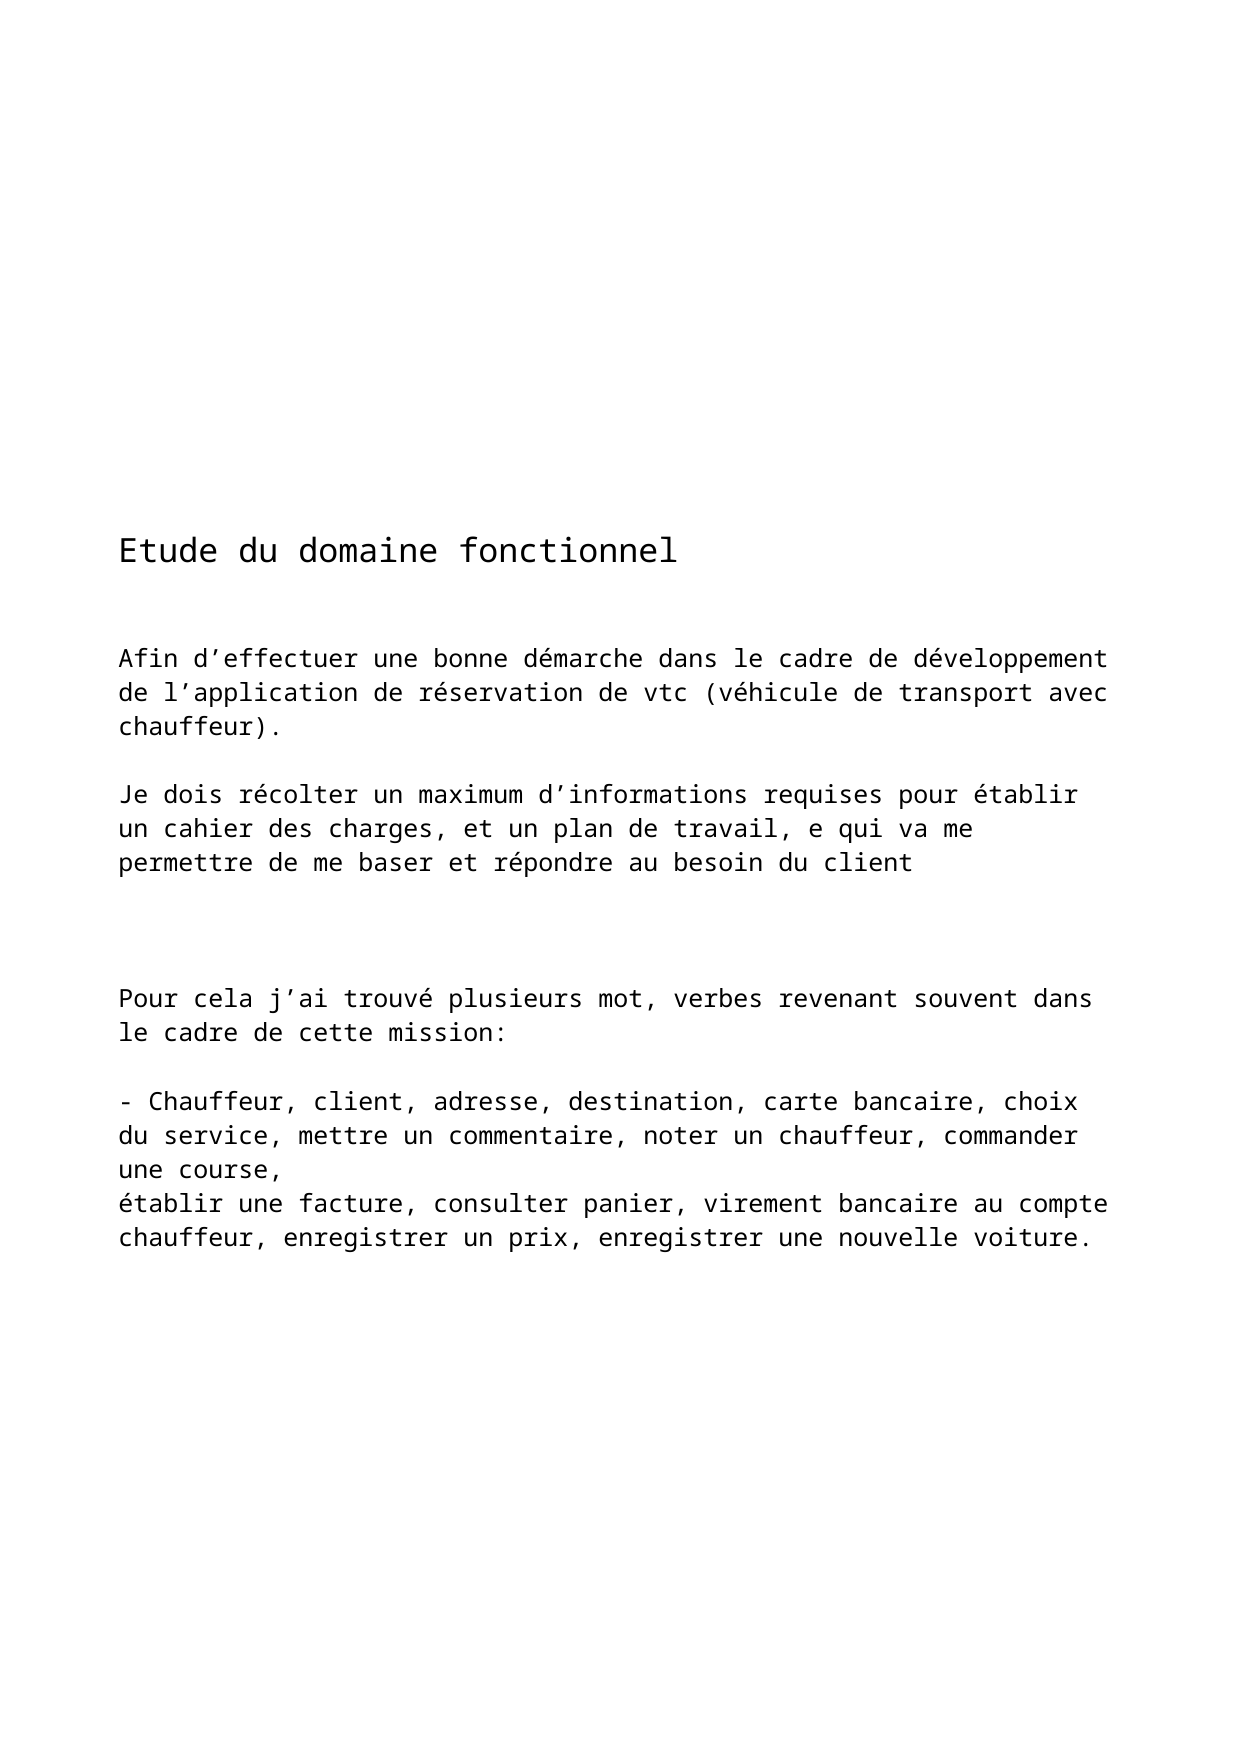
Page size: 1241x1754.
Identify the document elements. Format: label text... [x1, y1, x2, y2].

text - Chauffeur, client, adresse, destination, carte bancaire, choix du service, mettre un commentaire, noter un chauffeur, commander une course, [118, 1083, 1122, 1185]
text Pour cela j’ai trouvé plusieurs mot, verbes revenant souvent dans le cadre de cette mission: [118, 981, 1122, 1049]
text Afin d’effectuer une bonne démarche dans le cadre de développement de l’application de réservation de vtc (véhicule de transport avec chauffeur). [118, 640, 1122, 743]
text établir une facture, consulter panier, virement bancaire au compte chauffeur, enregistrer un prix, enregistrer une nouvelle voiture. [118, 1185, 1122, 1253]
text Je dois récolter un maximum d’informations requises pour établir un cahier des charges, et un plan de travail, e qui va me permettre de me baser et répondre au besoin du client [118, 777, 1122, 879]
text Etude du domaine fonctionnel [118, 527, 1122, 572]
